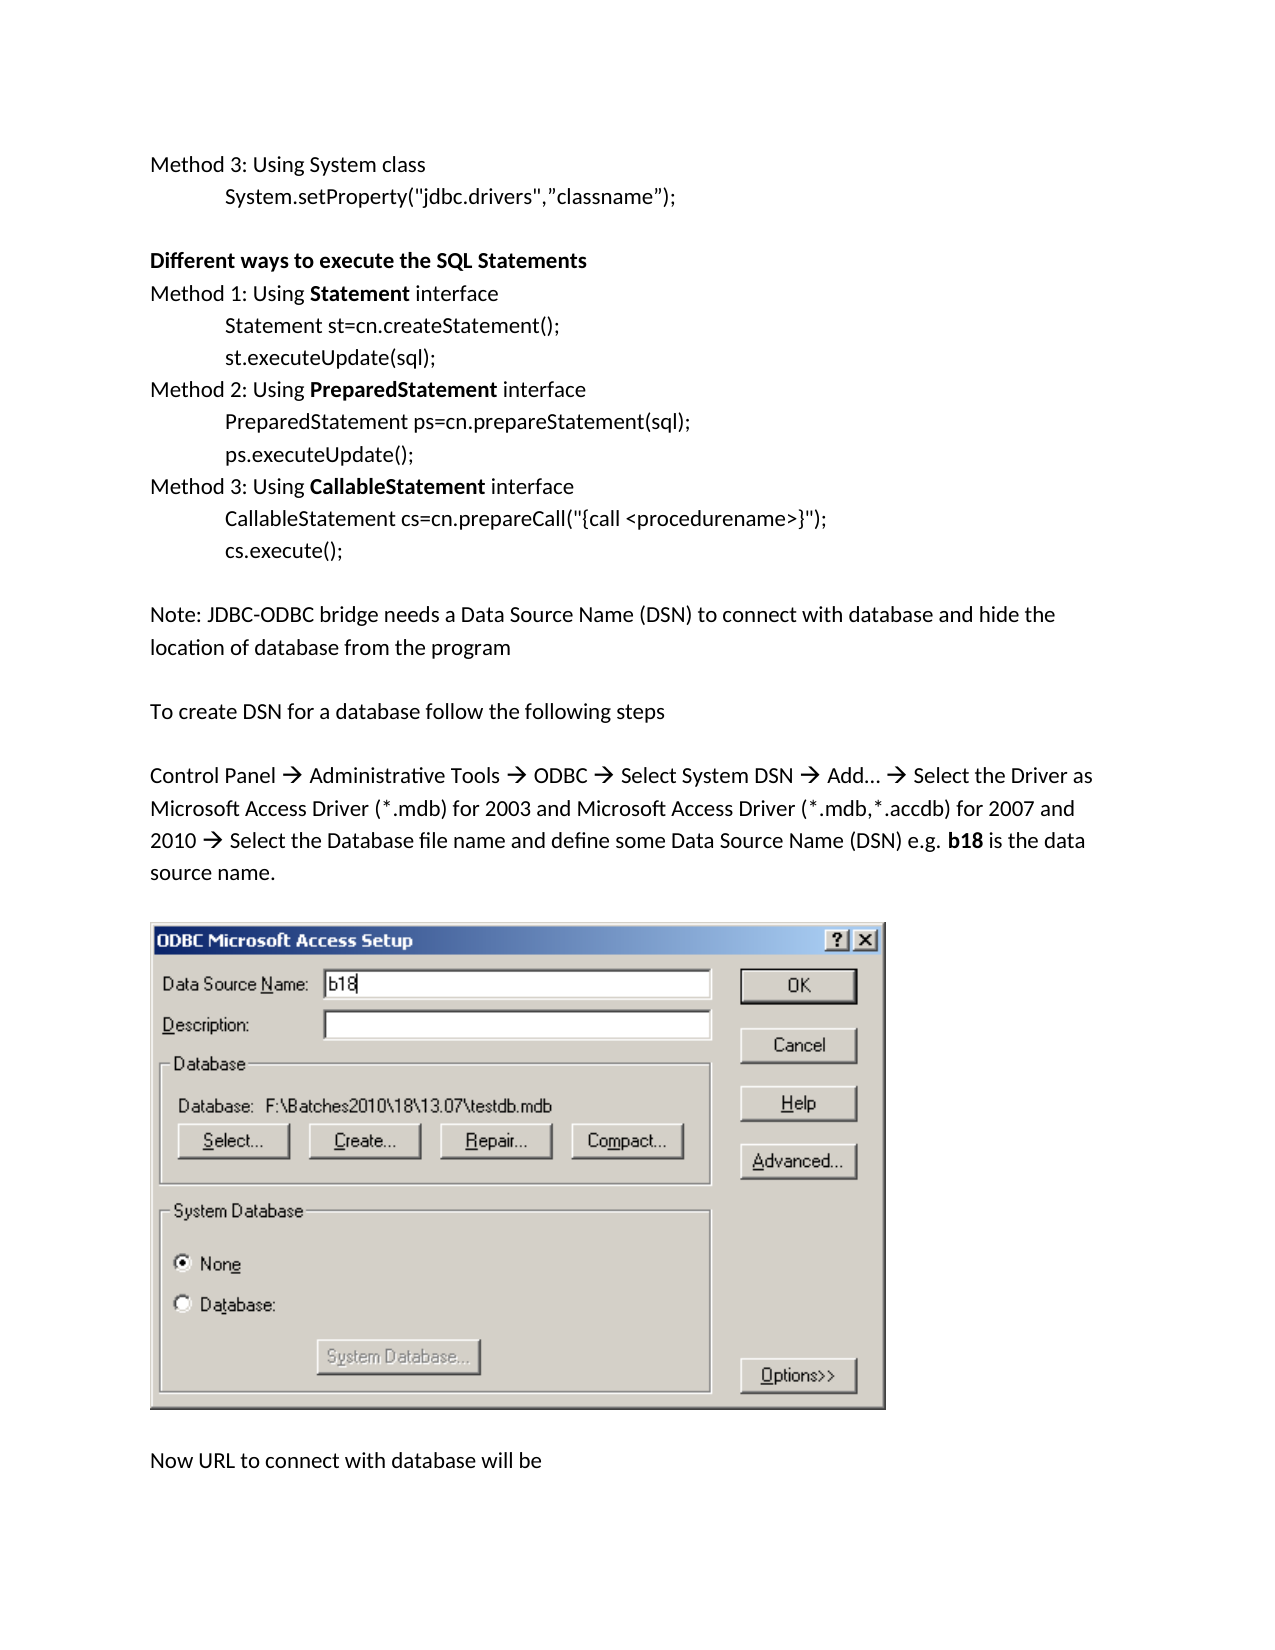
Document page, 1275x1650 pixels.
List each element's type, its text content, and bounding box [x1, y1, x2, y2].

text cs.execute(); [150, 536, 1125, 564]
text Different ways to execute the SQL Statements [150, 247, 1125, 274]
text To create DSN for a database follow the following steps [150, 697, 1125, 725]
text Now URL to connect with database will be [150, 1446, 1125, 1474]
text PreparedStatement ps=cn.prepareStatement(sql); [150, 407, 1125, 436]
text Statement st=cn.createStatement(); [150, 311, 1125, 339]
text Method 2: Using PreparedStatement interface [150, 375, 1125, 403]
text Control Panel  Administrative Tools  ODBC  Select System DSN  Add…  Select the Driver as Microsoft Access Driver (*.mdb) for 2003 and Microsoft Access Driver (*.mdb,*.accdb) for 2007 and 2010  Select the Database file name and define some Data Source Name (DSN) e.g. b18 is the data source name. [150, 762, 1125, 886]
text Note: JDBC-ODBC bridge needs a Data Source Name (DSN) to connect with database and hide the location of database from the program [150, 601, 1125, 661]
text Method 3: Using System class [150, 150, 1125, 178]
text st.executeUpdate(sql); [150, 343, 1125, 371]
text ps.executeUpdate(); [150, 440, 1125, 468]
text CallableStatement cs=cn.prepareCall("{call <procedurename>}"); [150, 504, 1125, 532]
picture [150, 922, 886, 1410]
text Method 1: Using Statement interface [150, 279, 1125, 307]
text System.setProperty("jdbc.drivers",”classname”); [150, 182, 1125, 210]
text Method 3: Using CallableStatement interface [150, 472, 1125, 500]
